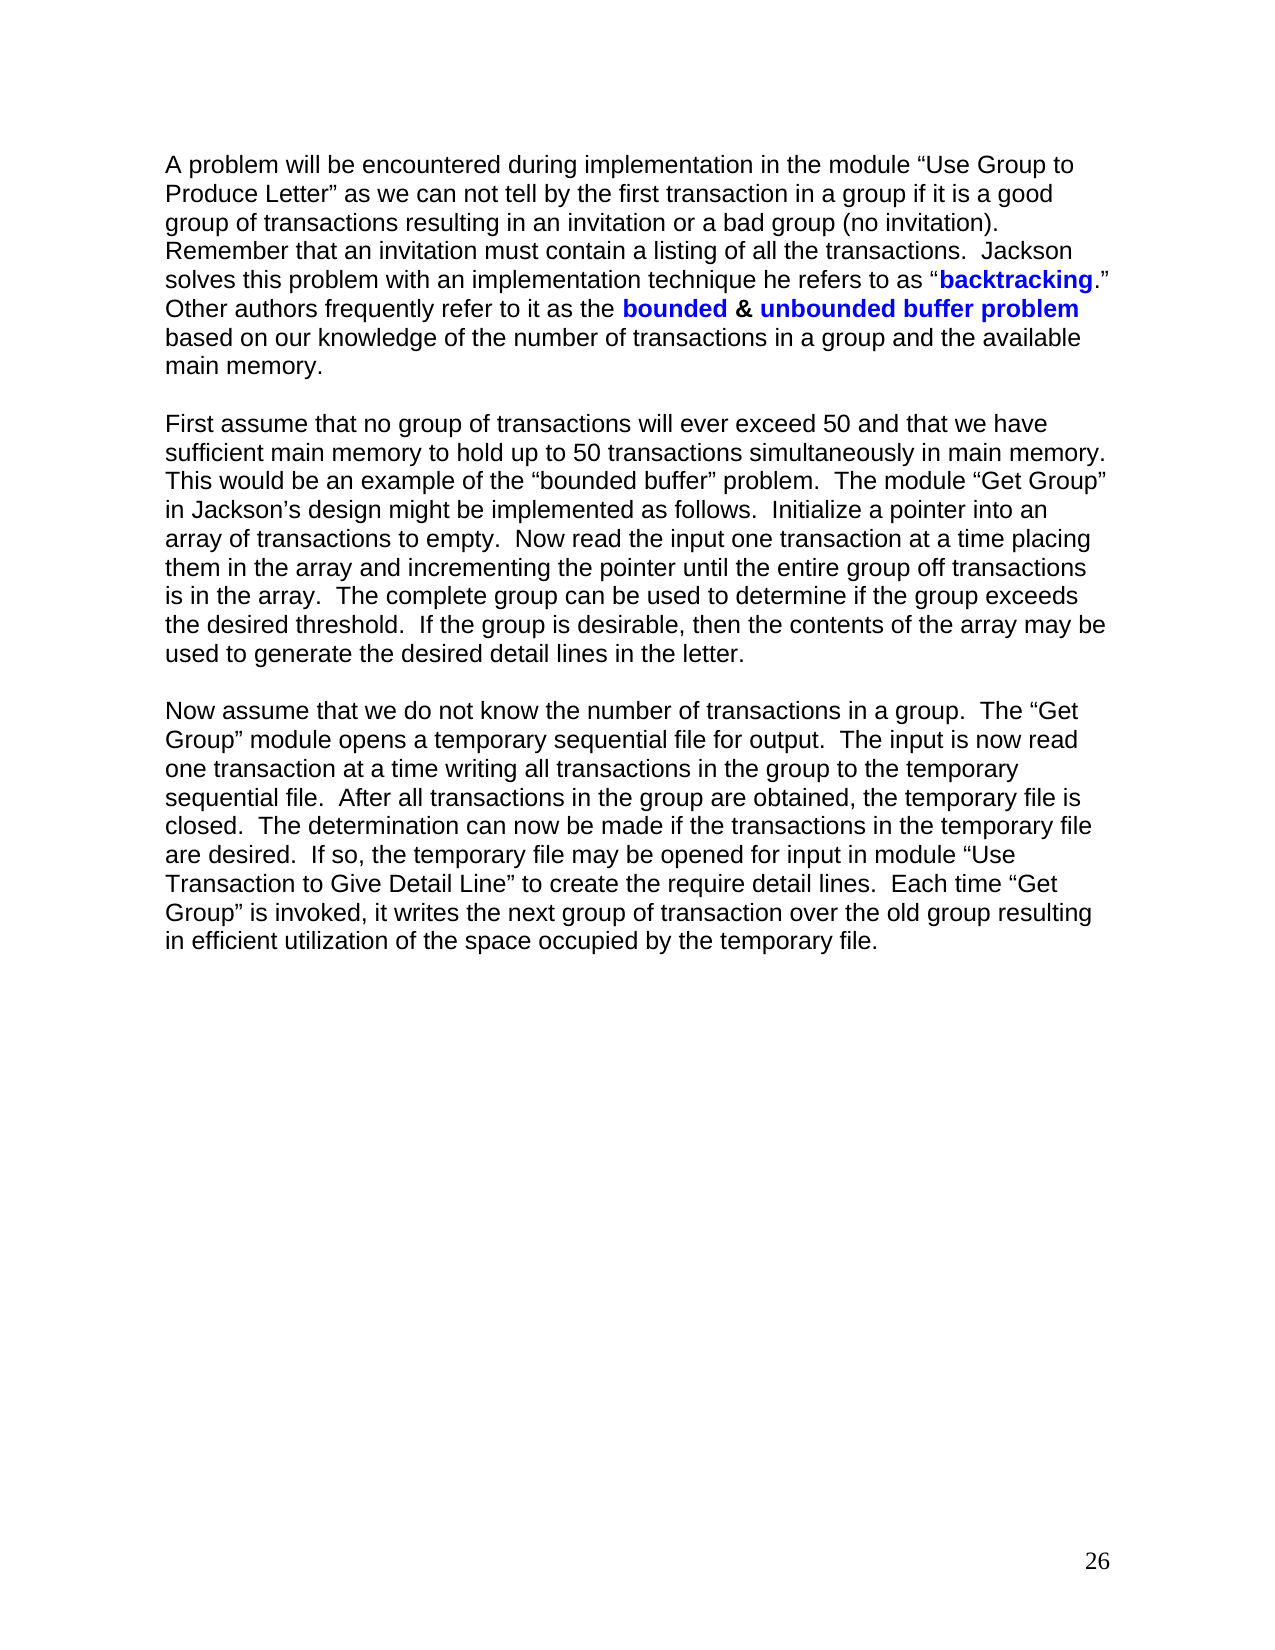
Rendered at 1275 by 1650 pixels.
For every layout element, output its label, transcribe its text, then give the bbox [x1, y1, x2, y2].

text Now assume that we do not know the number of transactions in a group. The “Get Group” module opens a temporary sequential file for output. The input is now read one transaction at a time writing all transactions in the group to the temporary sequential file. After all transactions in the group are obtained, the temporary file is closed. The determination can now be made if the transactions in the temporary file are desired. If so, the temporary file may be opened for input in module “Use Transaction to Give Detail Line” to create the require detail lines. Each time “Get Group” is invoked, it writes the next group of transaction over the old group resulting in efficient utilization of the space occupied by the temporary file. [165, 696, 1110, 955]
text First assume that no group of transactions will ever exceed 50 and that we have sufficient main memory to hold up to 50 transactions simultaneously in main memory. This would be an example of the “bounded buffer” problem. The module “Get Group” in Jackson’s design might be implemented as follows. Initialize a pointer into an array of transactions to empty. Now read the input one transaction at a time placing them in the array and incrementing the pointer until the entire group off transactions is in the array. The complete group can be used to determine if the group exceeds the desired threshold. If the group is desirable, then the contents of the array may be used to generate the desired detail lines in the letter. [165, 409, 1110, 667]
text A problem will be encountered during implementation in the module “Use Group to Produce Letter” as we can not tell by the first transaction in a group if it is a good group of transactions resulting in an invitation or a bad group (no invitation). Remember that an invitation must contain a listing of all the transactions. Jackson solves this problem with an implementation technique he refers to as “backtracking.” Other authors frequently refer to it as the bounded & unbounded buffer problem based on our knowledge of the number of transactions in a group and the available main memory. [165, 150, 1110, 380]
